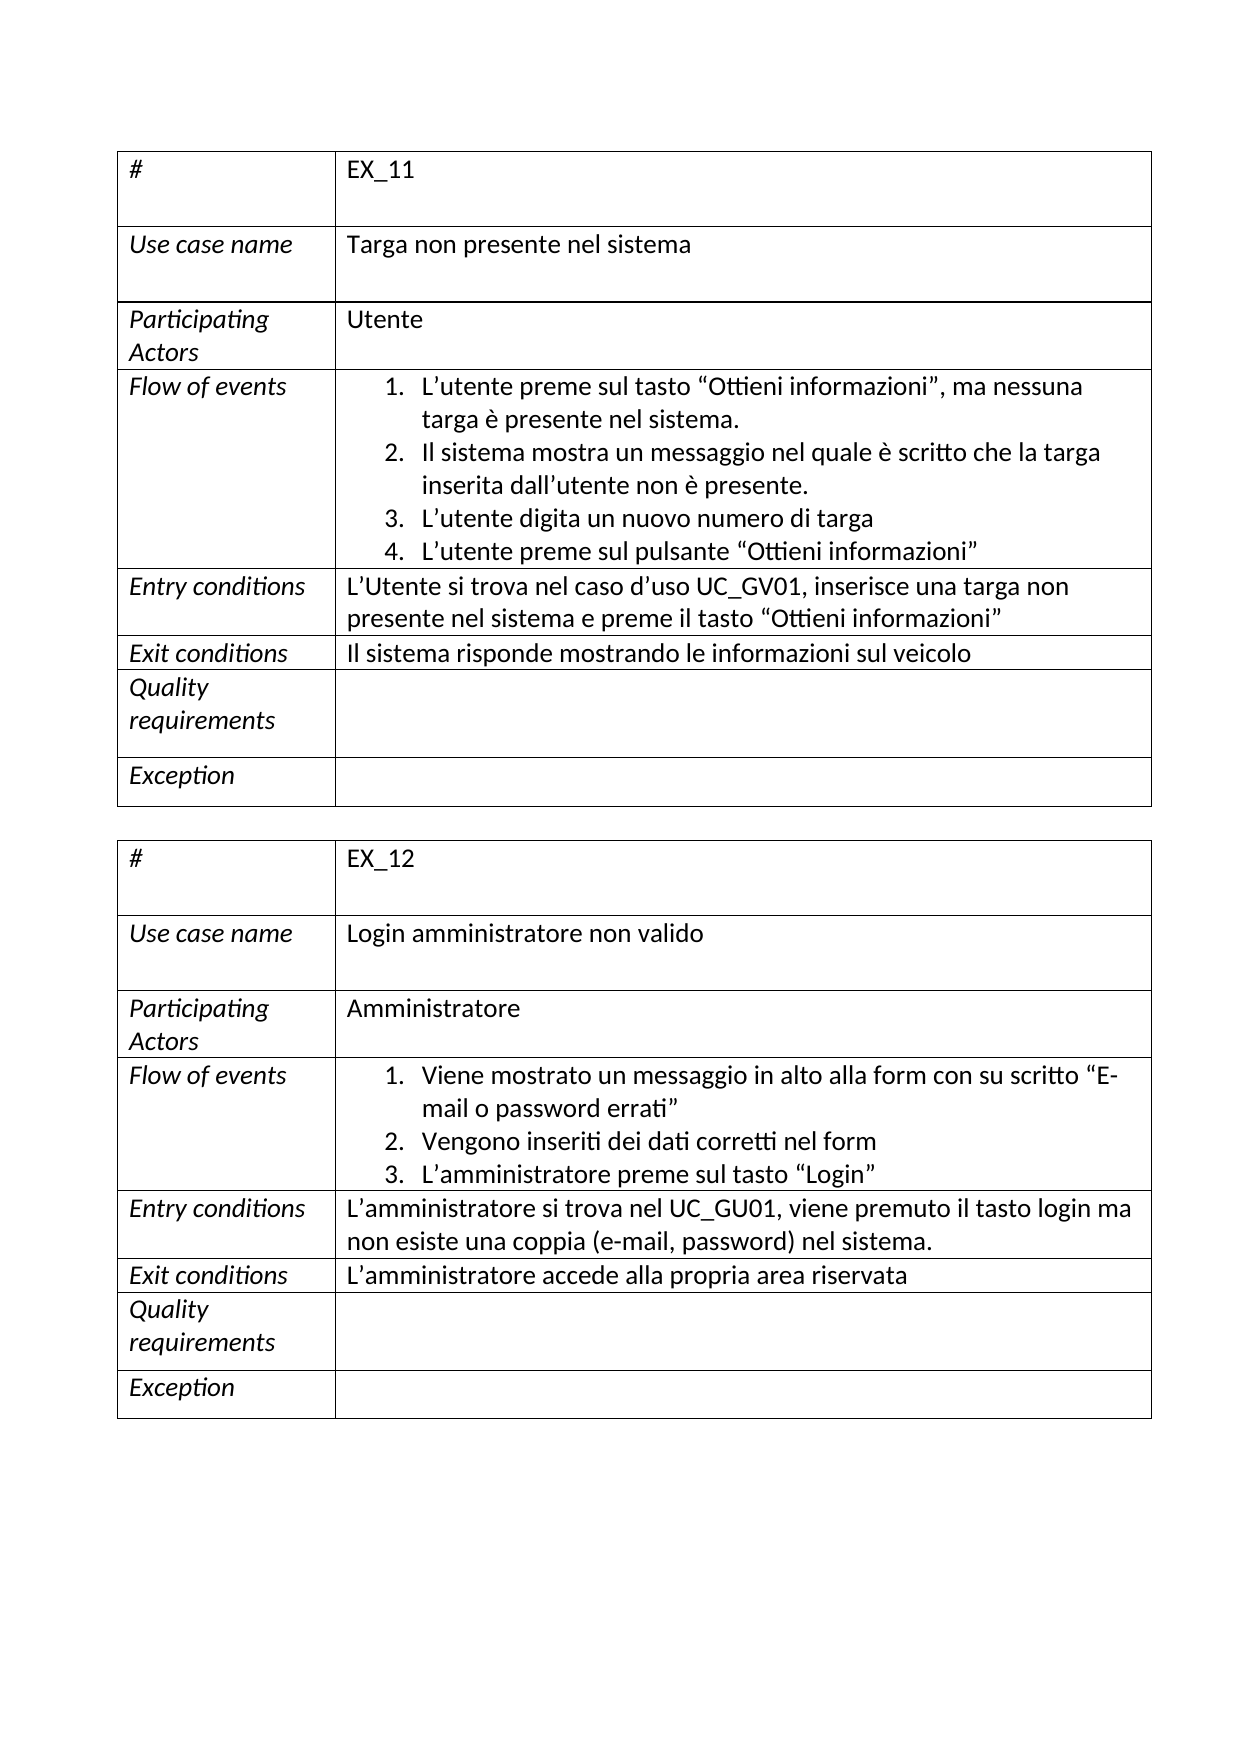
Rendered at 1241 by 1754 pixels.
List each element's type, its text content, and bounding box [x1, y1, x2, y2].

table_cell Viene mostrato un messaggio in alto alla form con su scritto “E-mail o password errati” Vengono inseriti dei dati corretti nel form L’amministratore preme sul tasto “Login” [336, 1058, 1151, 1190]
table_cell [336, 670, 1151, 757]
table_cell Amministratore [336, 991, 1151, 1057]
table_cell Targa non presente nel sistema [336, 227, 1151, 301]
table_header EX_11 [336, 152, 1151, 226]
table_cell Quality requirementsuq [118, 670, 335, 757]
table_cell Flow of events [118, 370, 335, 568]
table_header # [118, 841, 335, 915]
table_cell L’utente preme sul tasto “Ottieni informazioni”, ma nessuna targa è presente nel sistema. Il sistema mostra un messaggio nel quale è scritto che la targa inserita dall’utente non è presente. L’utente digita un nuovo numero di targa L’utente preme sul pulsante “Ottieni informazioni” [336, 370, 1151, 568]
table_cell L’amministratore accede alla propria area riservata [336, 1259, 1151, 1292]
table_cell [336, 758, 1151, 806]
table_cell Il sistema risponde mostrando le informazioni sul veicolo [336, 636, 1151, 669]
table_cell Exit conditions [118, 1259, 335, 1292]
table_cell Utente [336, 303, 1151, 368]
table_cell Entry conditions [118, 1191, 335, 1257]
table_header EX_12 [336, 841, 1151, 915]
table_cell Use case name [118, 916, 335, 990]
table_cell Flow of events [118, 1058, 335, 1190]
table_cell L’Utente si trova nel caso d’uso UC_GV01, inserisce una targa non presente nel sistema e preme il tasto “Ottieni informazioni” [336, 569, 1151, 635]
table_cell Login amministratore non valido [336, 916, 1151, 990]
table_cell [336, 1293, 1151, 1369]
table_cell Use case name [118, 227, 335, 301]
table_cell Quality requirementsuq [118, 1293, 335, 1369]
table_cell Participating Actors [118, 303, 335, 368]
table_cell Entry conditions [118, 569, 335, 635]
table_header # [118, 152, 335, 226]
table_cell Exception [118, 1371, 335, 1418]
table_cell Participating Actors [118, 991, 335, 1057]
table_cell L’amministratore si trova nel UC_GU01, viene premuto il tasto login ma non esiste una coppia (e-mail, password) nel sistema. [336, 1191, 1151, 1257]
table_cell Exit conditions [118, 636, 335, 669]
table_cell Exception [118, 758, 335, 806]
table_cell [336, 1371, 1151, 1418]
